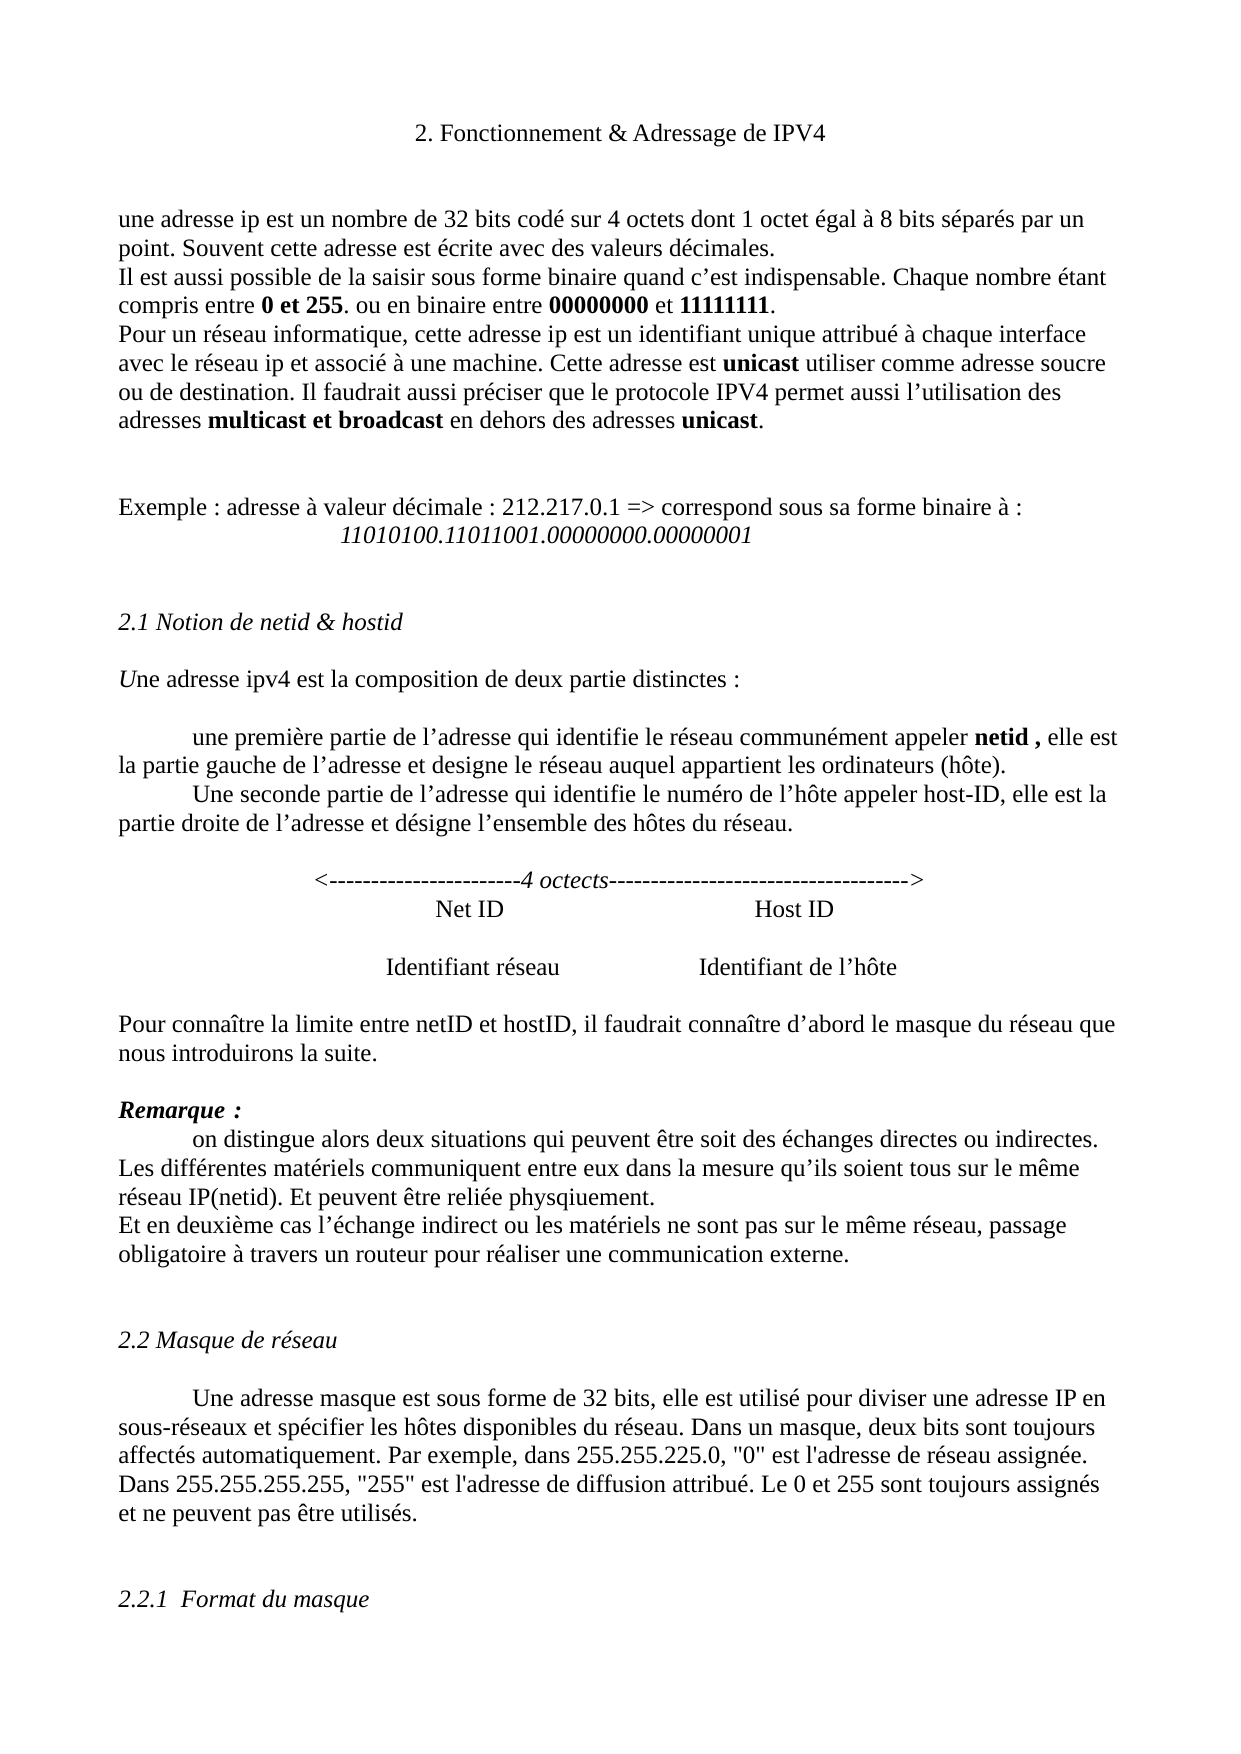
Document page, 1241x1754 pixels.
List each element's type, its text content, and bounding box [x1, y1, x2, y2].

text Pour un réseau informatique, cette adresse ip est un identifiant unique attribué à chaque interface avec le réseau ip et associé à une machine. Cette adresse est unicast utiliser comme adresse soucre ou de destination. Il faudrait aussi préciser que le protocole IPV4 permet aussi l’utilisation des adresses multicast et broadcast en dehors des adresses unicast. [118, 319, 1122, 434]
text 2.2 Masque de réseau [118, 1326, 1122, 1354]
table_header Host ID [614, 894, 974, 923]
text 2.1 Notion de netid & hostid [118, 607, 1122, 636]
text on distingue alors deux situations qui peuvent être soit des échanges directes ou indirectes. [118, 1124, 1122, 1153]
text Il est aussi possible de la saisir sous forme binaire quand c’est indispensable. Chaque nombre étant compris entre 0 et 255. ou en binaire entre 00000000 et 11111111. [118, 262, 1122, 319]
text Et en deuxième cas l’échange indirect ou les matériels ne sont pas sur le même réseau, passage obligatoire à travers un routeur pour réaliser une communication externe. [118, 1211, 1122, 1268]
text 2.2.1 Format du masque [118, 1584, 1122, 1613]
table_header Net ID [325, 894, 614, 923]
text 11010100.11011001.00000000.00000001 [118, 521, 1122, 549]
text Une adresse ipv4 est la composition de deux partie distinctes : [118, 664, 1122, 693]
text une adresse ip est un nombre de 32 bits codé sur 4 octets dont 1 octet égal à 8 bits séparés par un point. Souvent cette adresse est écrite avec des valeurs décimales. [118, 204, 1122, 262]
text une première partie de l’adresse qui identifie le réseau communément appeler netid , elle est la partie gauche de l’adresse et designe le réseau auquel appartient les ordinateurs (hôte). [118, 722, 1122, 779]
table_header Identifiant réseau [331, 952, 620, 981]
text <-----------------------4 octects------------------------------------> [118, 866, 1122, 894]
text Une adresse masque est sous forme de 32 bits, elle est utilisé pour diviser une adresse IP en sous-réseaux et spécifier les hôtes disponibles du réseau. Dans un masque, deux bits sont toujours affectés automatiquement. Par exemple, dans 255.255.225.0, "0" est l'adresse de réseau assignée. Dans 255.255.255.255, "255" est l'adresse de diffusion attribué. Le 0 et 255 sont toujours assignés et ne peuvent pas être utilisés. [118, 1383, 1122, 1527]
text Une seconde partie de l’adresse qui identifie le numéro de l’hôte appeler host-ID, elle est la partie droite de l’adresse et désigne l’ensemble des hôtes du réseau. [118, 779, 1122, 837]
text 2. Fonctionnement & Adressage de IPV4 [118, 118, 1122, 147]
text Les différentes matériels communiquent entre eux dans la mesure qu’ils soient tous sur le même réseau IP(netid). Et peuvent être reliée physqiuement. [118, 1153, 1122, 1211]
text Exemple : adresse à valeur décimale : 212.217.0.1 => correspond sous sa forme binaire à : [118, 492, 1122, 521]
text Pour connaître la limite entre netID et hostID, il faudrait connaître d’abord le masque du réseau que nous introduirons la suite. [118, 1009, 1122, 1067]
table_header Identifiant de l’hôte [620, 952, 975, 981]
text Remarque : [118, 1096, 1122, 1124]
